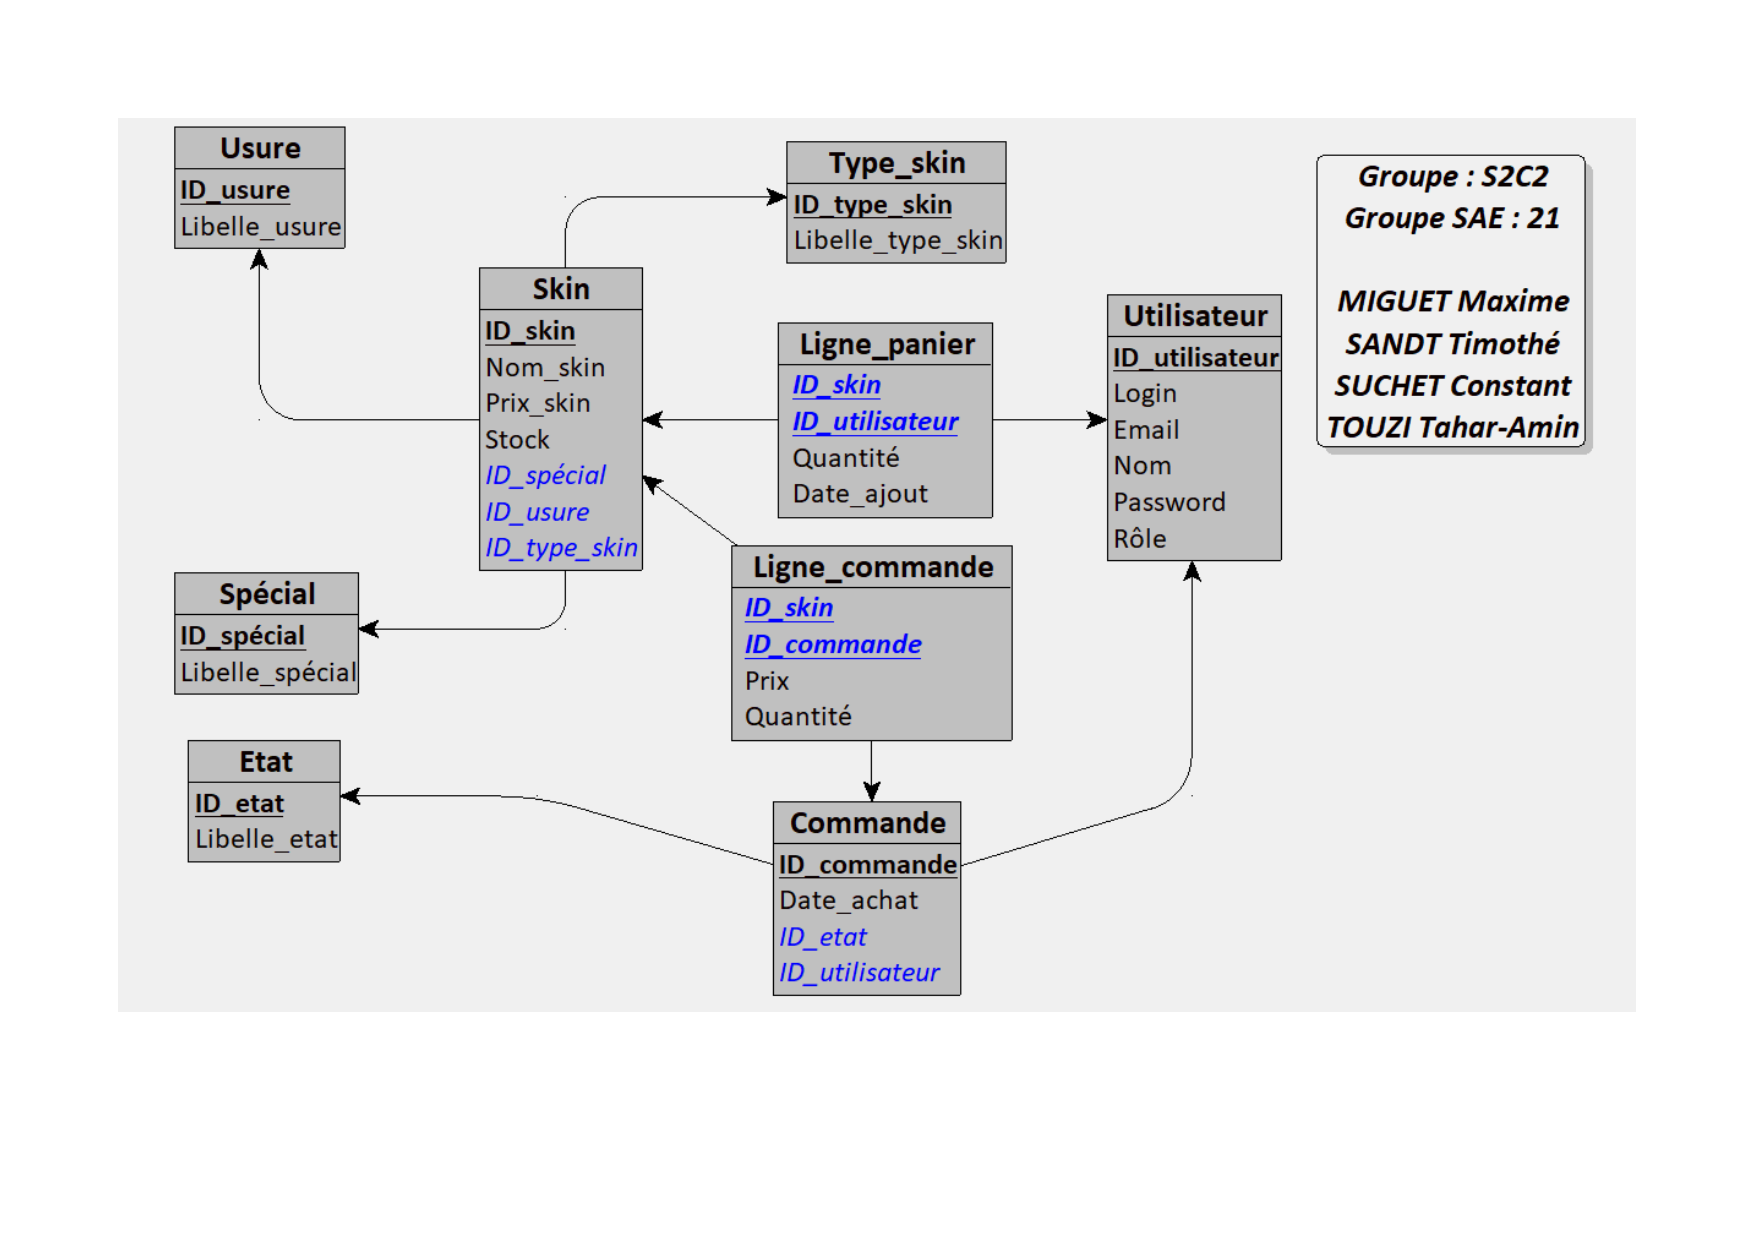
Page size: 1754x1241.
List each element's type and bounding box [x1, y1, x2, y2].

picture [118, 118, 1636, 1012]
